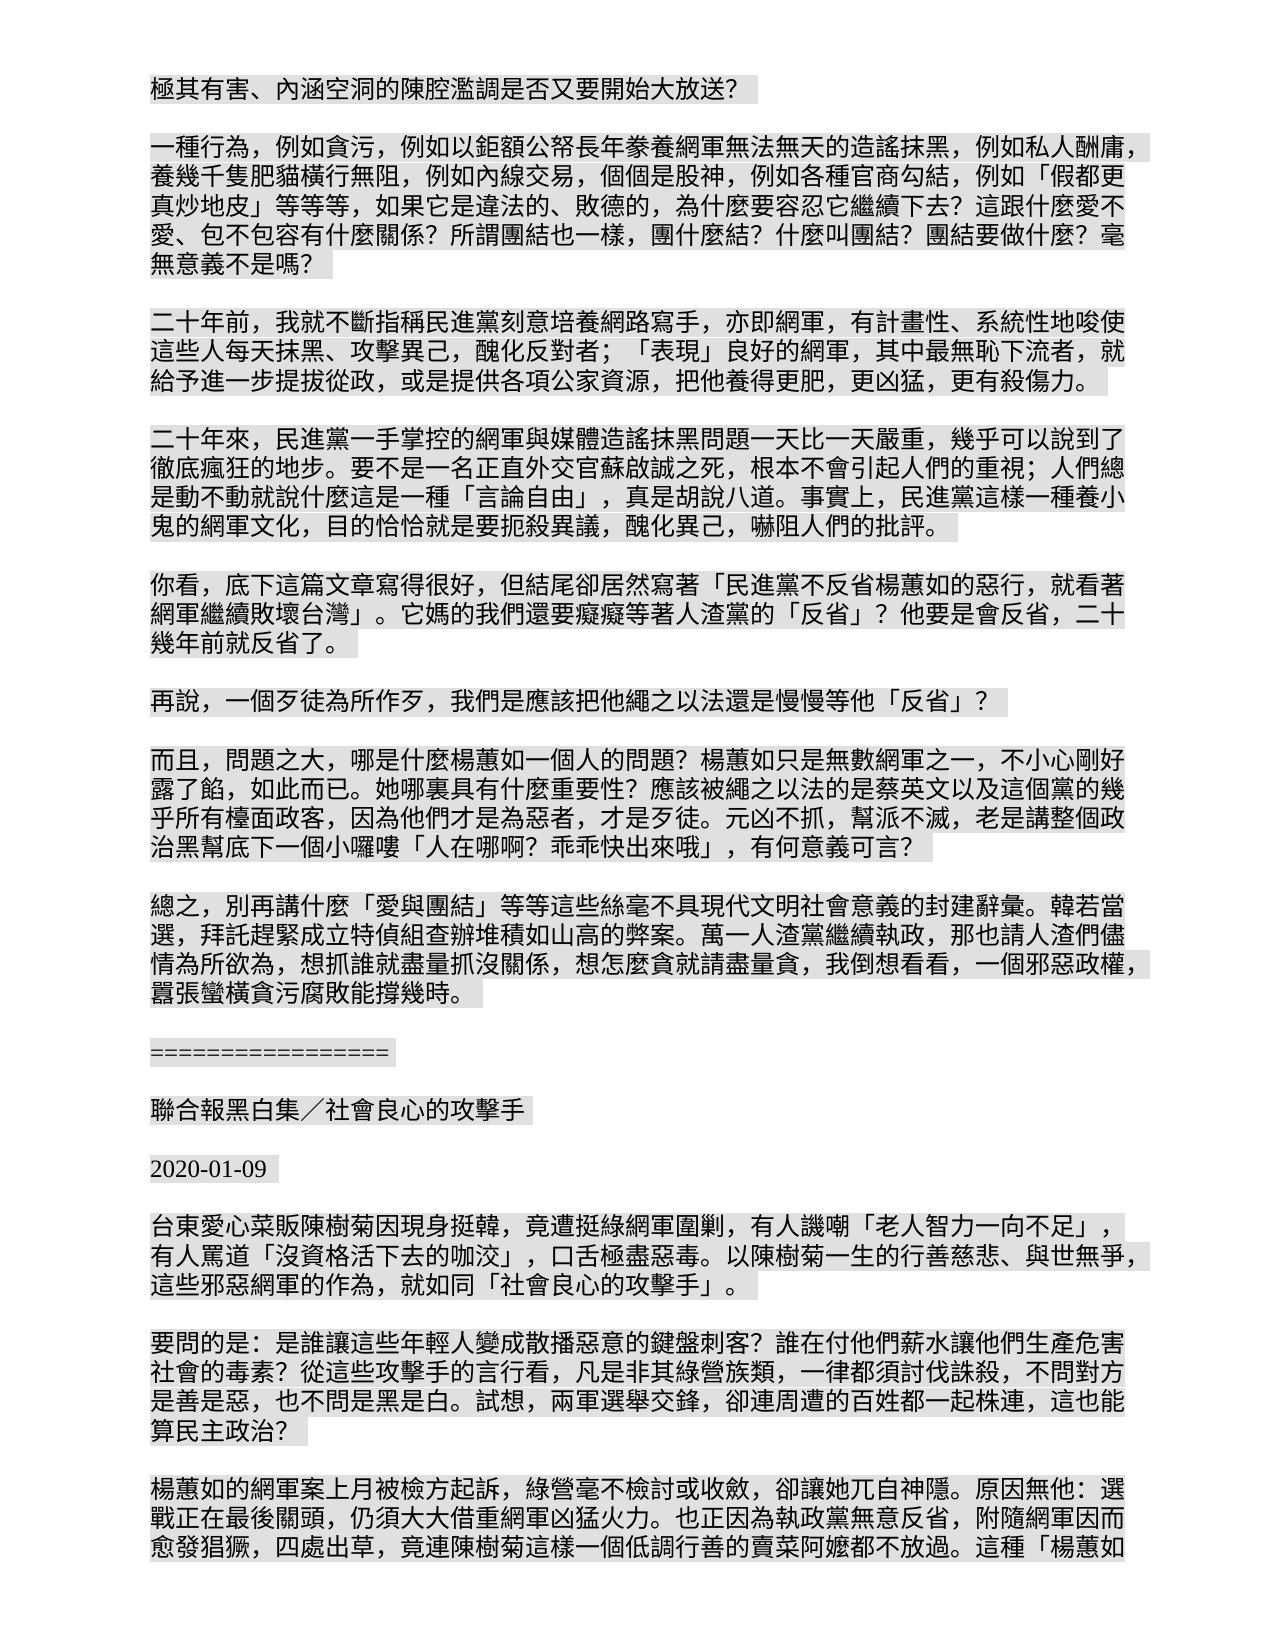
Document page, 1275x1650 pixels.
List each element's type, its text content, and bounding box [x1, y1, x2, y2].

text 卡韓政變 (233)：明天過後 陳真 2020. 01. 10. 明天選完，最可悲的場面不是韓國瑜的輸贏，而是「團結」、「愛與包容」等等這樣一些極其有害、內涵空洞的陳腔濫調是否又要開始大放送？ 一種行為，例如貪污，例如以鉅額公帑長年豢養網軍無法無天的造謠抹黑，例如私人酬庸，養幾千隻肥貓橫行無阻，例如內線交易，個個是股神，例如各種官商勾結，例如「假都更真炒地皮」等等等，如果它是違法的、敗德的，為什麼要容忍它繼續下去？這跟什麼愛不愛、包不包容有什麼關係？所謂團結也一樣，團什麼結？什麼叫團結？團結要做什麼？毫無意義不是嗎？ 二十年前，我就不斷指稱民進黨刻意培養網路寫手，亦即網軍，有計畫性、系統性地唆使這些人每天抹黑、攻擊異己，醜化反對者；「表現」良好的網軍，其中最無恥下流者，就給予進一步提拔從政，或是提供各項公家資源，把他養得更肥，更凶猛，更有殺傷力。 二十年來，民進黨一手掌控的網軍與媒體造謠抹黑問題一天比一天嚴重，幾乎可以說到了徹底瘋狂的地步。要不是一名正直外交官蘇啟誠之死，根本不會引起人們的重視；人們總是動不動就說什麼這是一種「言論自由」，真是胡說八道。事實上，民進黨這樣一種養小鬼的網軍文化，目的恰恰就是要扼殺異議，醜化異己，嚇阻人們的批評。 你看，底下這篇文章寫得很好，但結尾卻居然寫著「民進黨不反省楊蕙如的惡行，就看著網軍繼續敗壞台灣」。它媽的我們還要癡癡等著人渣黨的「反省」？他要是會反省，二十幾年前就反省了。 再說，一個歹徒為所作歹，我們是應該把他繩之以法還是慢慢等他「反省」？ 而且，問題之大，哪是什麼楊蕙如一個人的問題？楊蕙如只是無數網軍之一，不小心剛好露了餡，如此而已。她哪裏具有什麼重要性？應該被繩之以法的是蔡英文以及這個黨的幾乎所有檯面政客，因為他們才是為惡者，才是歹徒。元凶不抓，幫派不滅，老是講整個政治黑幫底下一個小囉嘍「人在哪啊？乖乖快出來哦」，有何意義可言？ 總之，別再講什麼「愛與團結」等等這些絲毫不具現代文明社會意義的封建辭彙。韓若當選，拜託趕緊成立特偵組查辦堆積如山高的弊案。萬一人渣黨繼續執政，那也請人渣們儘情為所欲為，想抓誰就盡量抓沒關係，想怎麼貪就請盡量貪，我倒想看看，一個邪惡政權，囂張蠻橫貪污腐敗能撐幾時。 ================= 聯合報黑白集／社會良心的攻擊手 2020-01-09 台東愛心菜販陳樹菊因現身挺韓，竟遭挺綠網軍圍剿，有人譏嘲「老人智力一向不足」，有人罵道「沒資格活下去的咖洨」，口舌極盡惡毒。以陳樹菊一生的行善慈悲、與世無爭，這些邪惡網軍的作為，就如同「社會良心的攻擊手」。 要問的是：是誰讓這些年輕人變成散播惡意的鍵盤刺客？誰在付他們薪水讓他們生產危害社會的毒素？從這些攻擊手的言行看，凡是非其綠營族類，一律都須討伐誅殺，不問對方是善是惡，也不問是黑是白。試想，兩軍選舉交鋒，卻連周遭的百姓都一起株連，這也能算民主政治？ 楊蕙如的網軍案上月被檢方起訴，綠營毫不檢討或收斂，卻讓她兀自神隱。原因無他：選戰正在最後關頭，仍須大大借重網軍凶猛火力。也正因為執政黨無意反省，附隨網軍因而愈發猖獗，四處出草，竟連陳樹菊這樣一個低調行善的賣菜阿嬤都不放過。這種「楊蕙如們圍剿陳樹菊」的景象，展現的是綠營爪牙的缺乏人性，和蔡政府執政的冷酷無情正好「輝映」。 攻擊手言詞的冷血，讓人驚愕。他們用「年齡」來界定「智力」，貶低年長者，甚至應被剝奪「活下去的資格」。這些網軍，若是在家中或學校，會說出如此充滿歧視的言語嗎？絕不可能！但在為政治服務時，他們卻可以變得冷酷無情，對任何與「敵營」有關的人進行無差別攻擊。 民進黨不反省楊蕙如的惡行，就看著網軍繼續敗壞台灣。 [150, 75, 1125, 1562]
